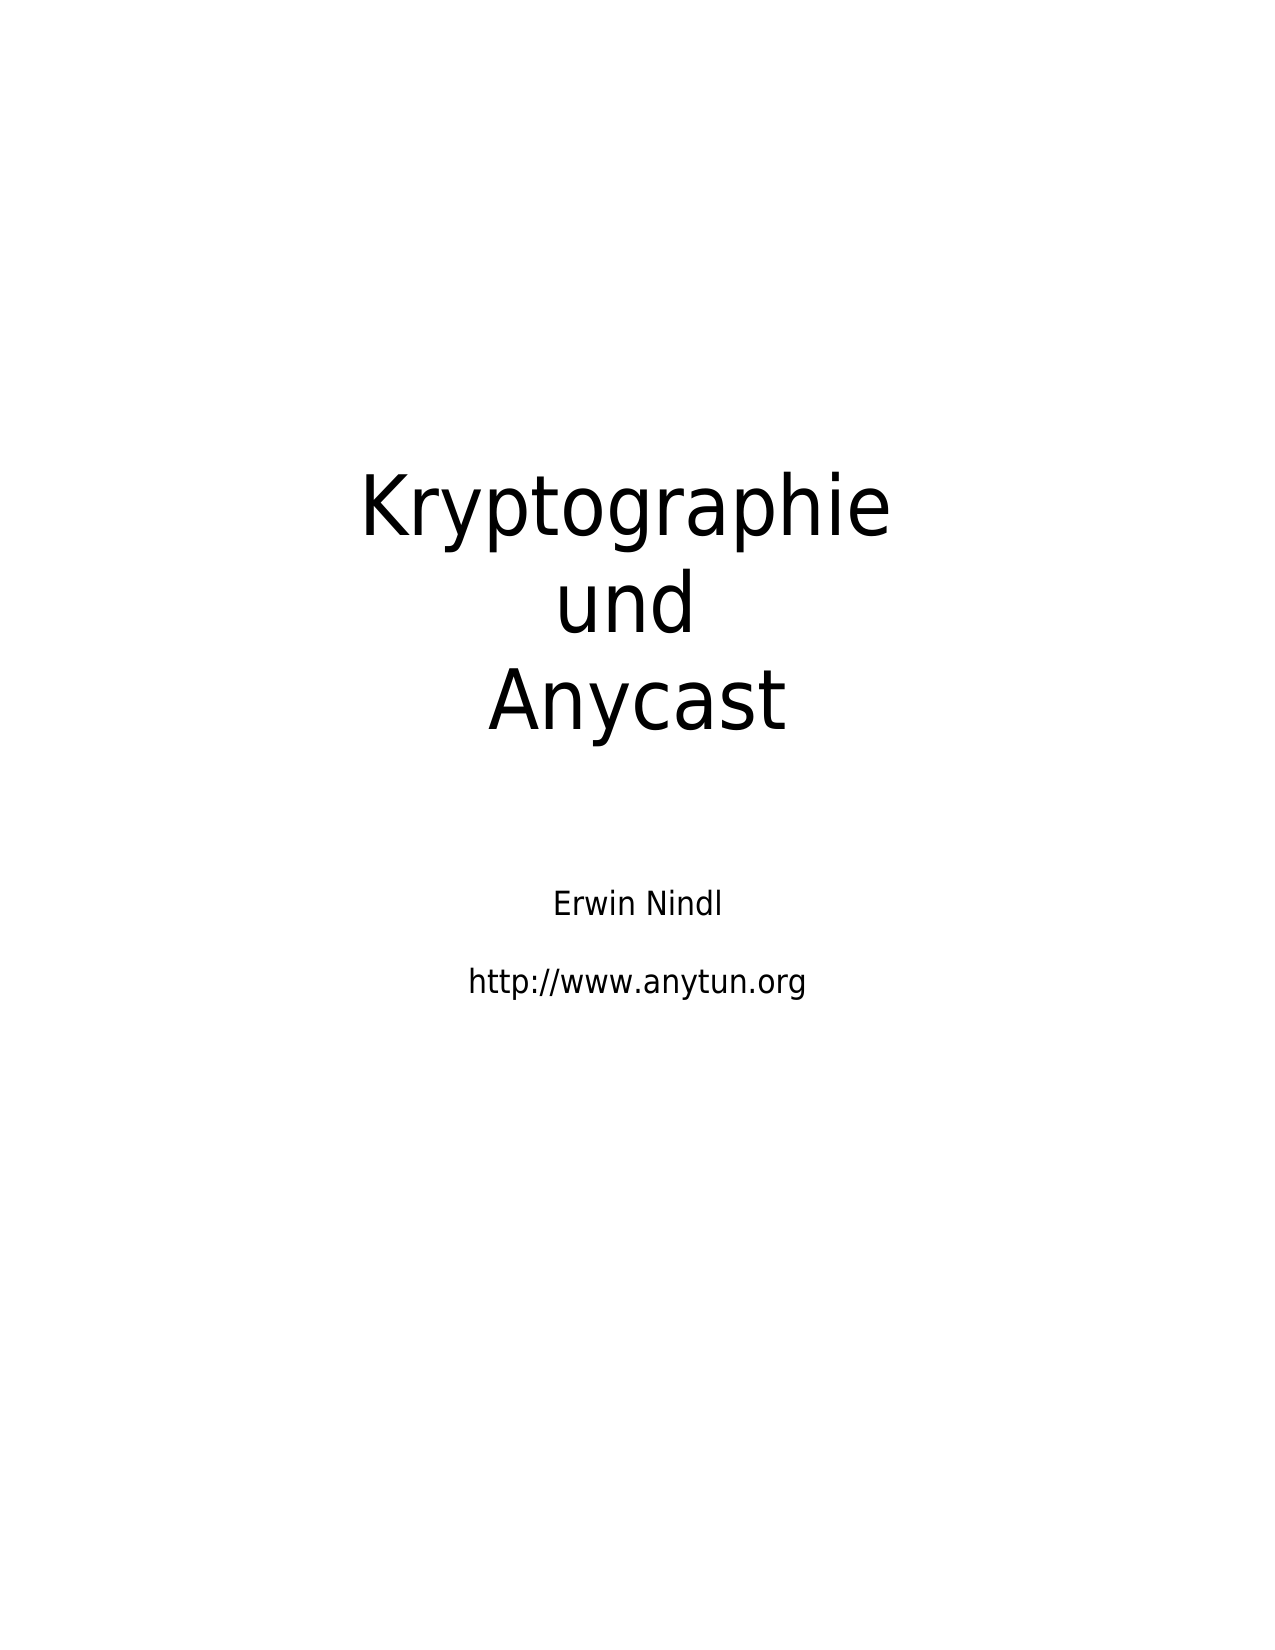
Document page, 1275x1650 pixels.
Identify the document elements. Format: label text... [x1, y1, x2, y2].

text Anycast [118, 652, 1157, 749]
text Kryptographie [118, 458, 1157, 555]
text Erwin Nindl [118, 884, 1157, 923]
text und [118, 555, 1157, 652]
text http://www.anytun.org [118, 962, 1157, 1001]
